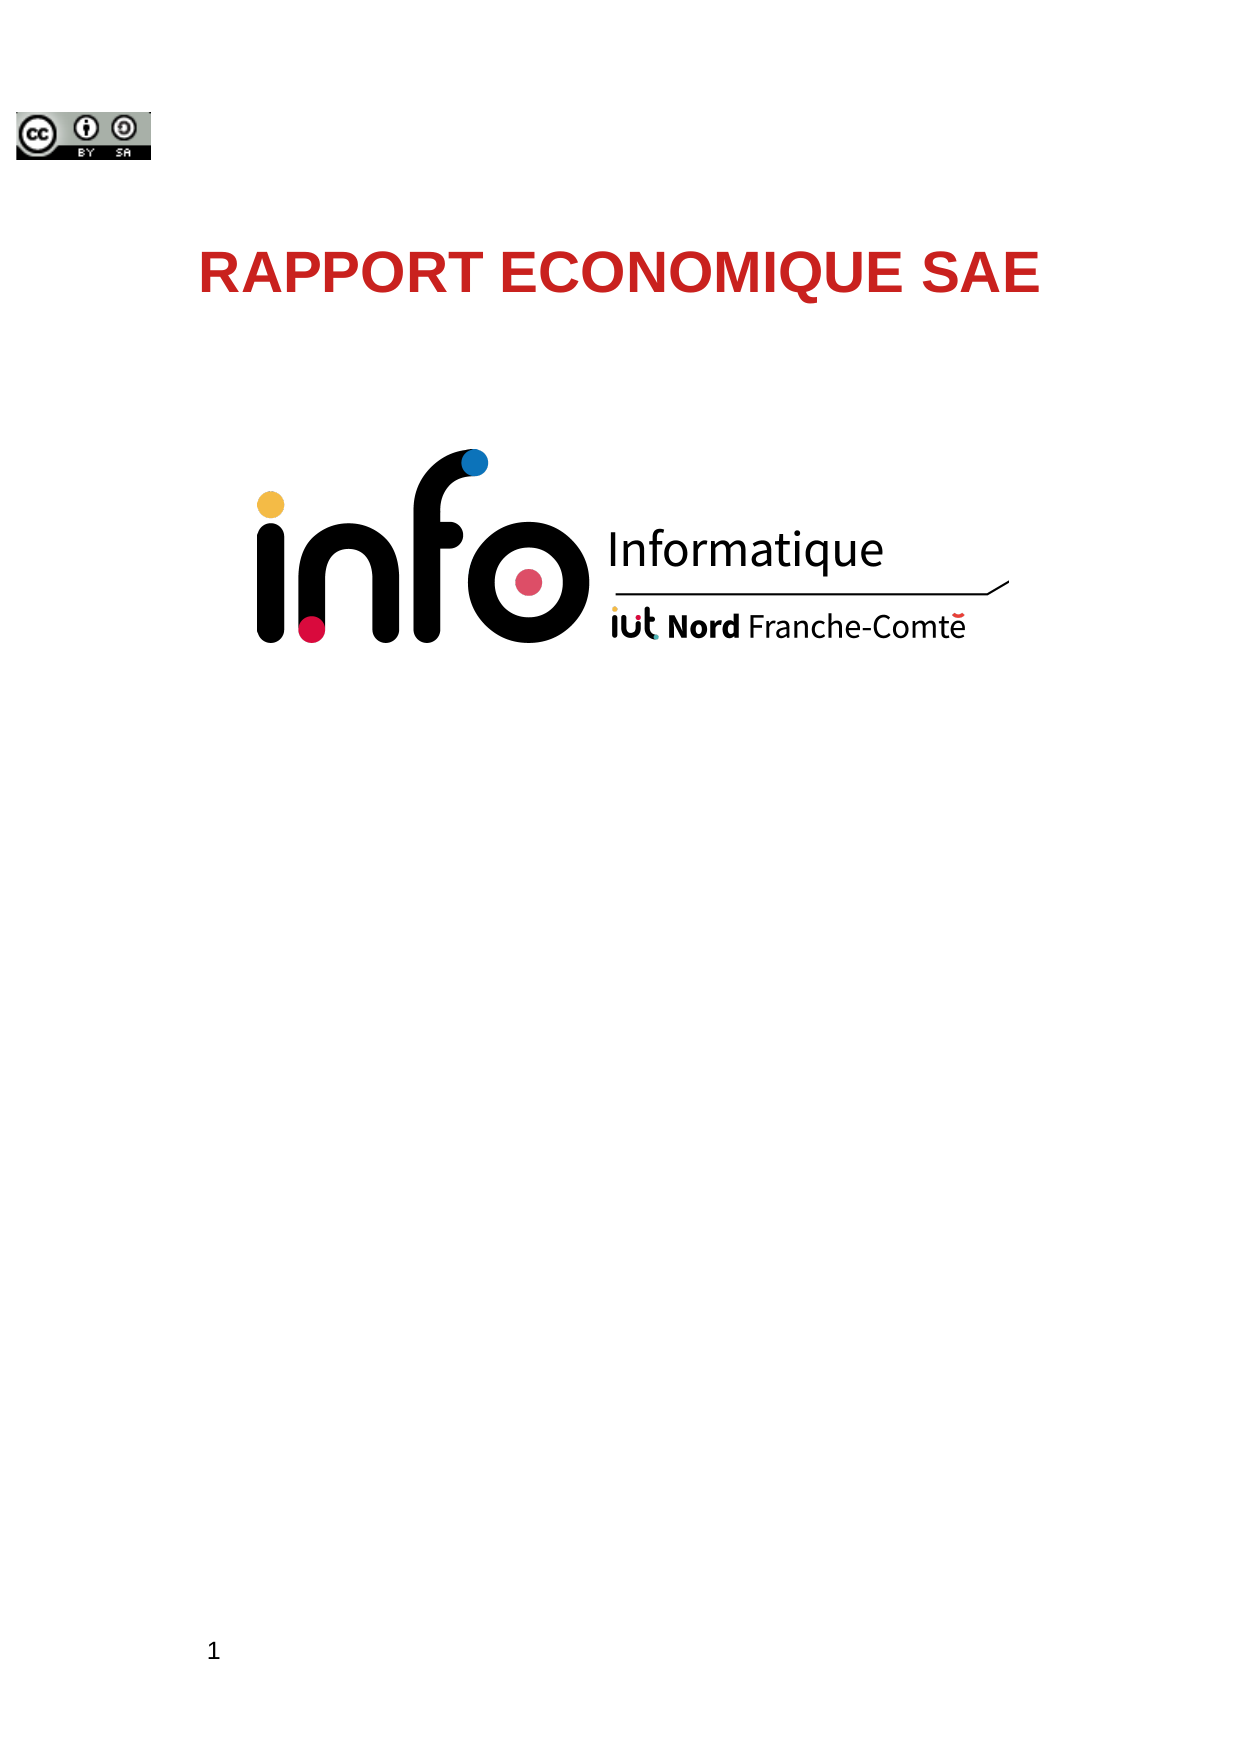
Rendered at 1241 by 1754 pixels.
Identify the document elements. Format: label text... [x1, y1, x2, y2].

text RAPPORT ECONOMIQUE SAE [118, 238, 1122, 305]
